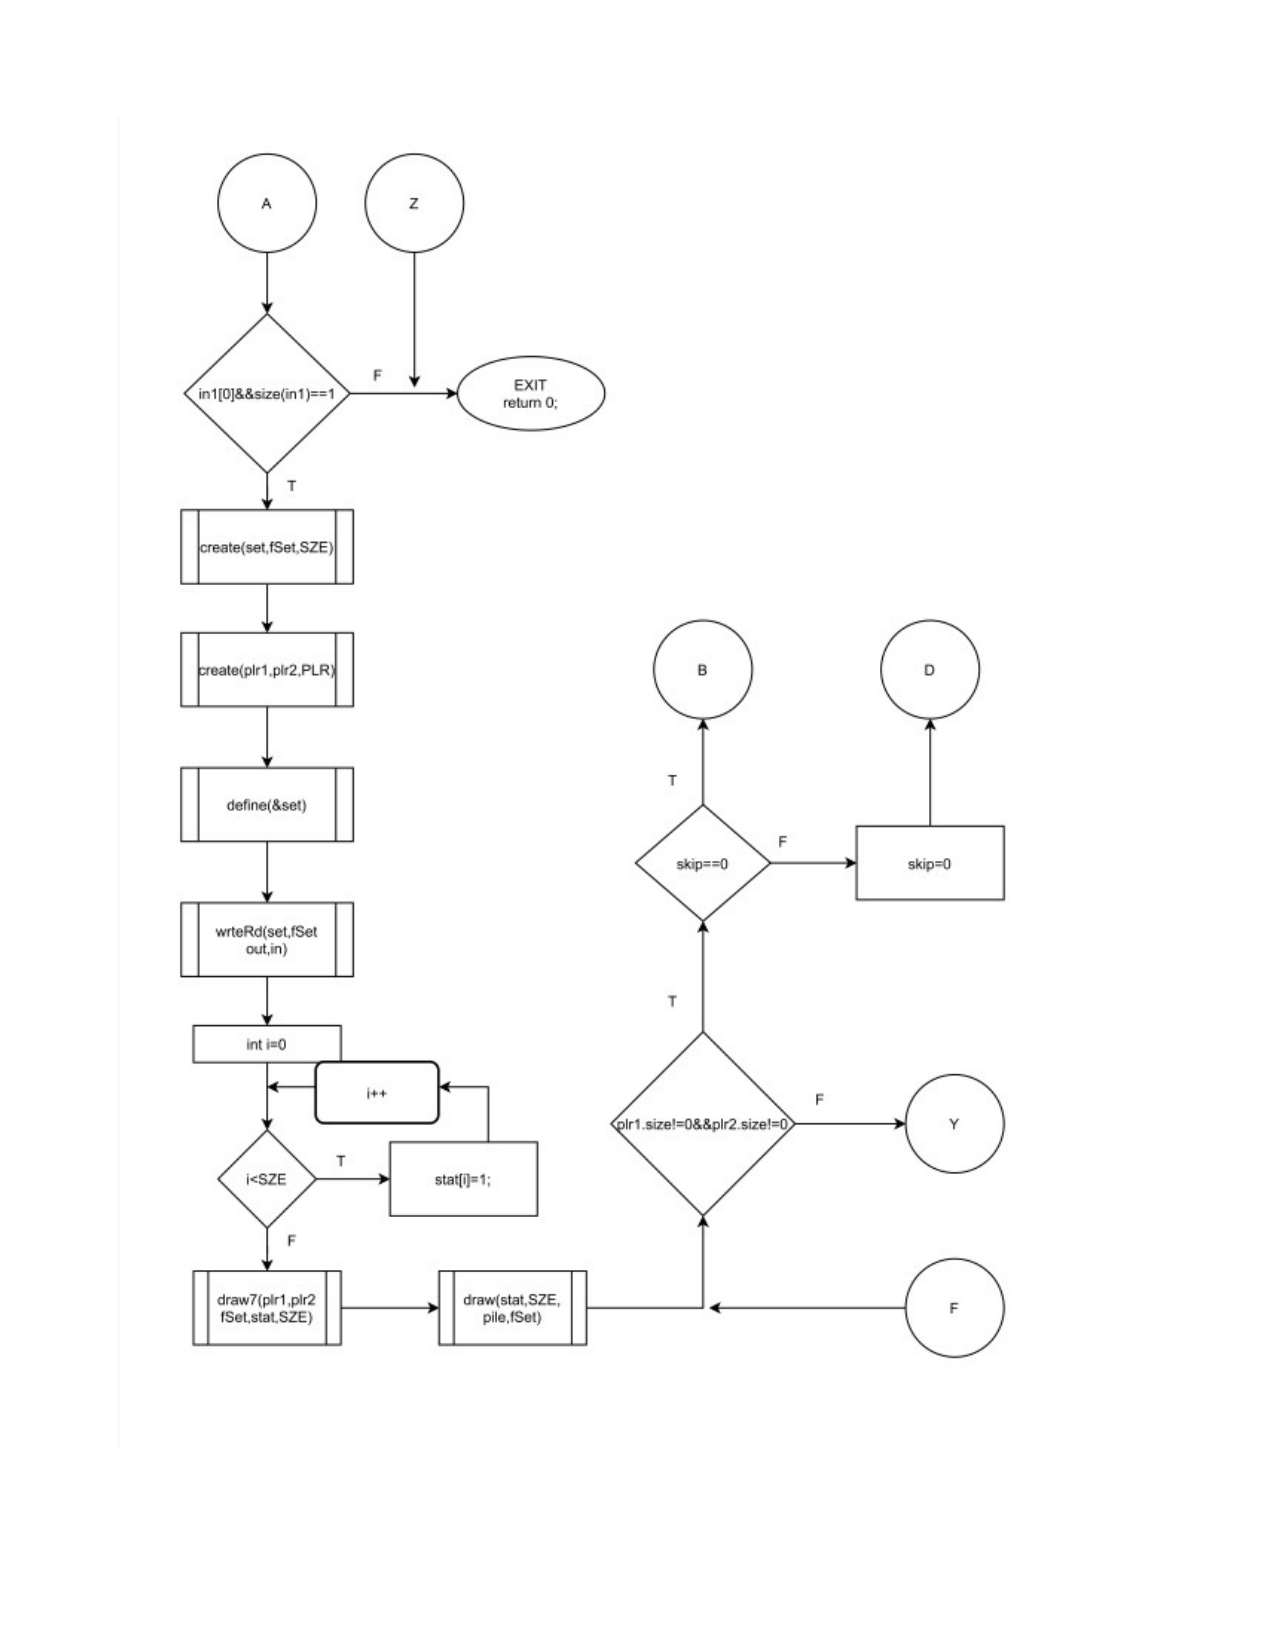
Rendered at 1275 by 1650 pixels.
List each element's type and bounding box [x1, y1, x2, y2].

picture [118, 118, 1157, 1449]
